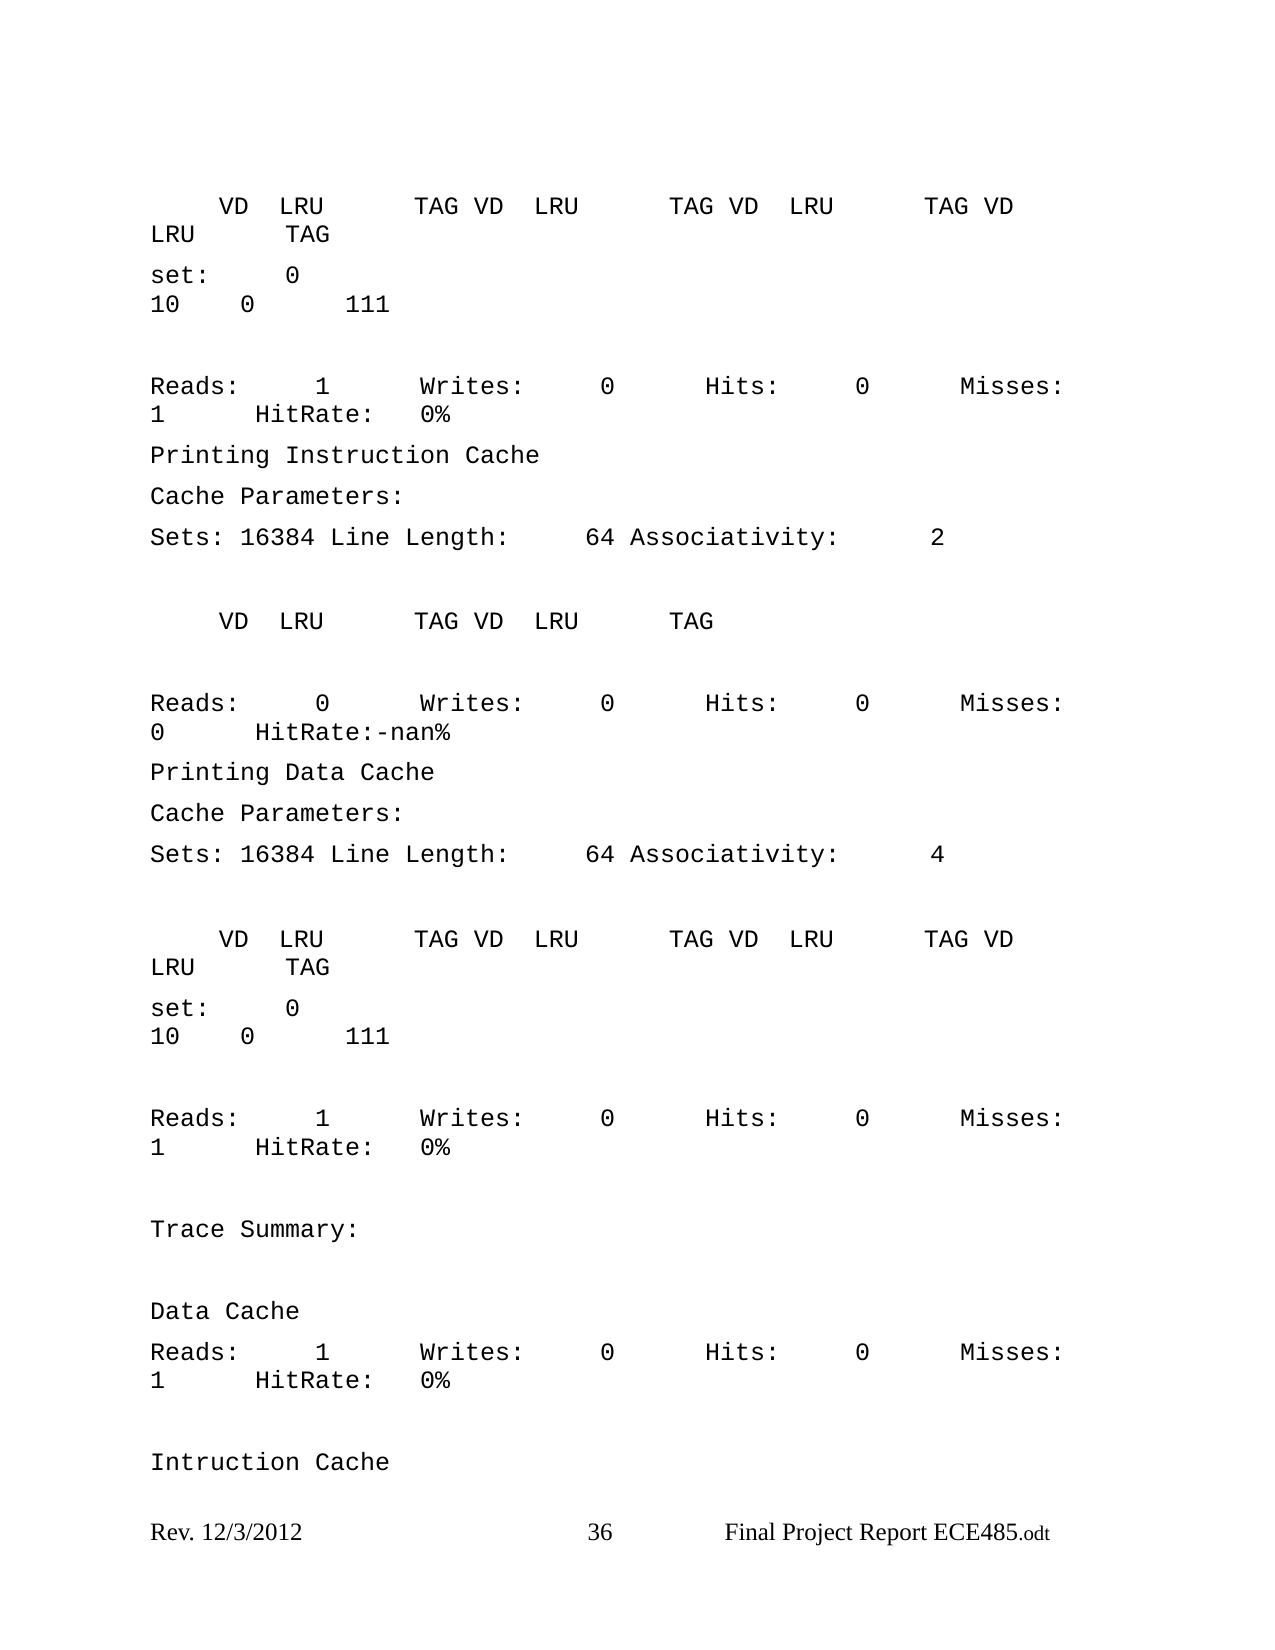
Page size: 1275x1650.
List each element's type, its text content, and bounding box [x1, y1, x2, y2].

text Printing Data Cache [150, 760, 1125, 788]
text Reads: 1 Writes: 0 Hits: 0 Misses: 1 HitRate: 0% [150, 373, 1125, 430]
text Intruction Cache [150, 1449, 1125, 1478]
text VD LRU TAG VD LRU TAG VD LRU TAG VD LRU TAG [150, 924, 1125, 983]
text Sets: 16384 Line Length: 64 Associativity: 2 [150, 524, 1125, 552]
text Reads: 1 Writes: 0 Hits: 0 Misses: 1 HitRate: 0% [150, 1106, 1125, 1162]
text VD LRU TAG VD LRU TAG [150, 606, 1125, 637]
text Trace Summary: [150, 1216, 1125, 1244]
text Printing Instruction Cache [150, 442, 1125, 471]
text set: 0 10 0 111 [150, 995, 1125, 1052]
text Cache Parameters: [150, 801, 1125, 829]
text Data Cache [150, 1298, 1125, 1327]
text Cache Parameters: [150, 483, 1125, 512]
text Sets: 16384 Line Length: 64 Associativity: 4 [150, 842, 1125, 870]
text VD LRU TAG VD LRU TAG VD LRU TAG VD LRU TAG [150, 191, 1125, 250]
text set: 0 10 0 111 [150, 263, 1125, 319]
text Reads: 1 Writes: 0 Hits: 0 Misses: 1 HitRate: 0% [150, 1339, 1125, 1396]
text Reads: 0 Writes: 0 Hits: 0 Misses: 0 HitRate:-nan% [150, 691, 1125, 747]
